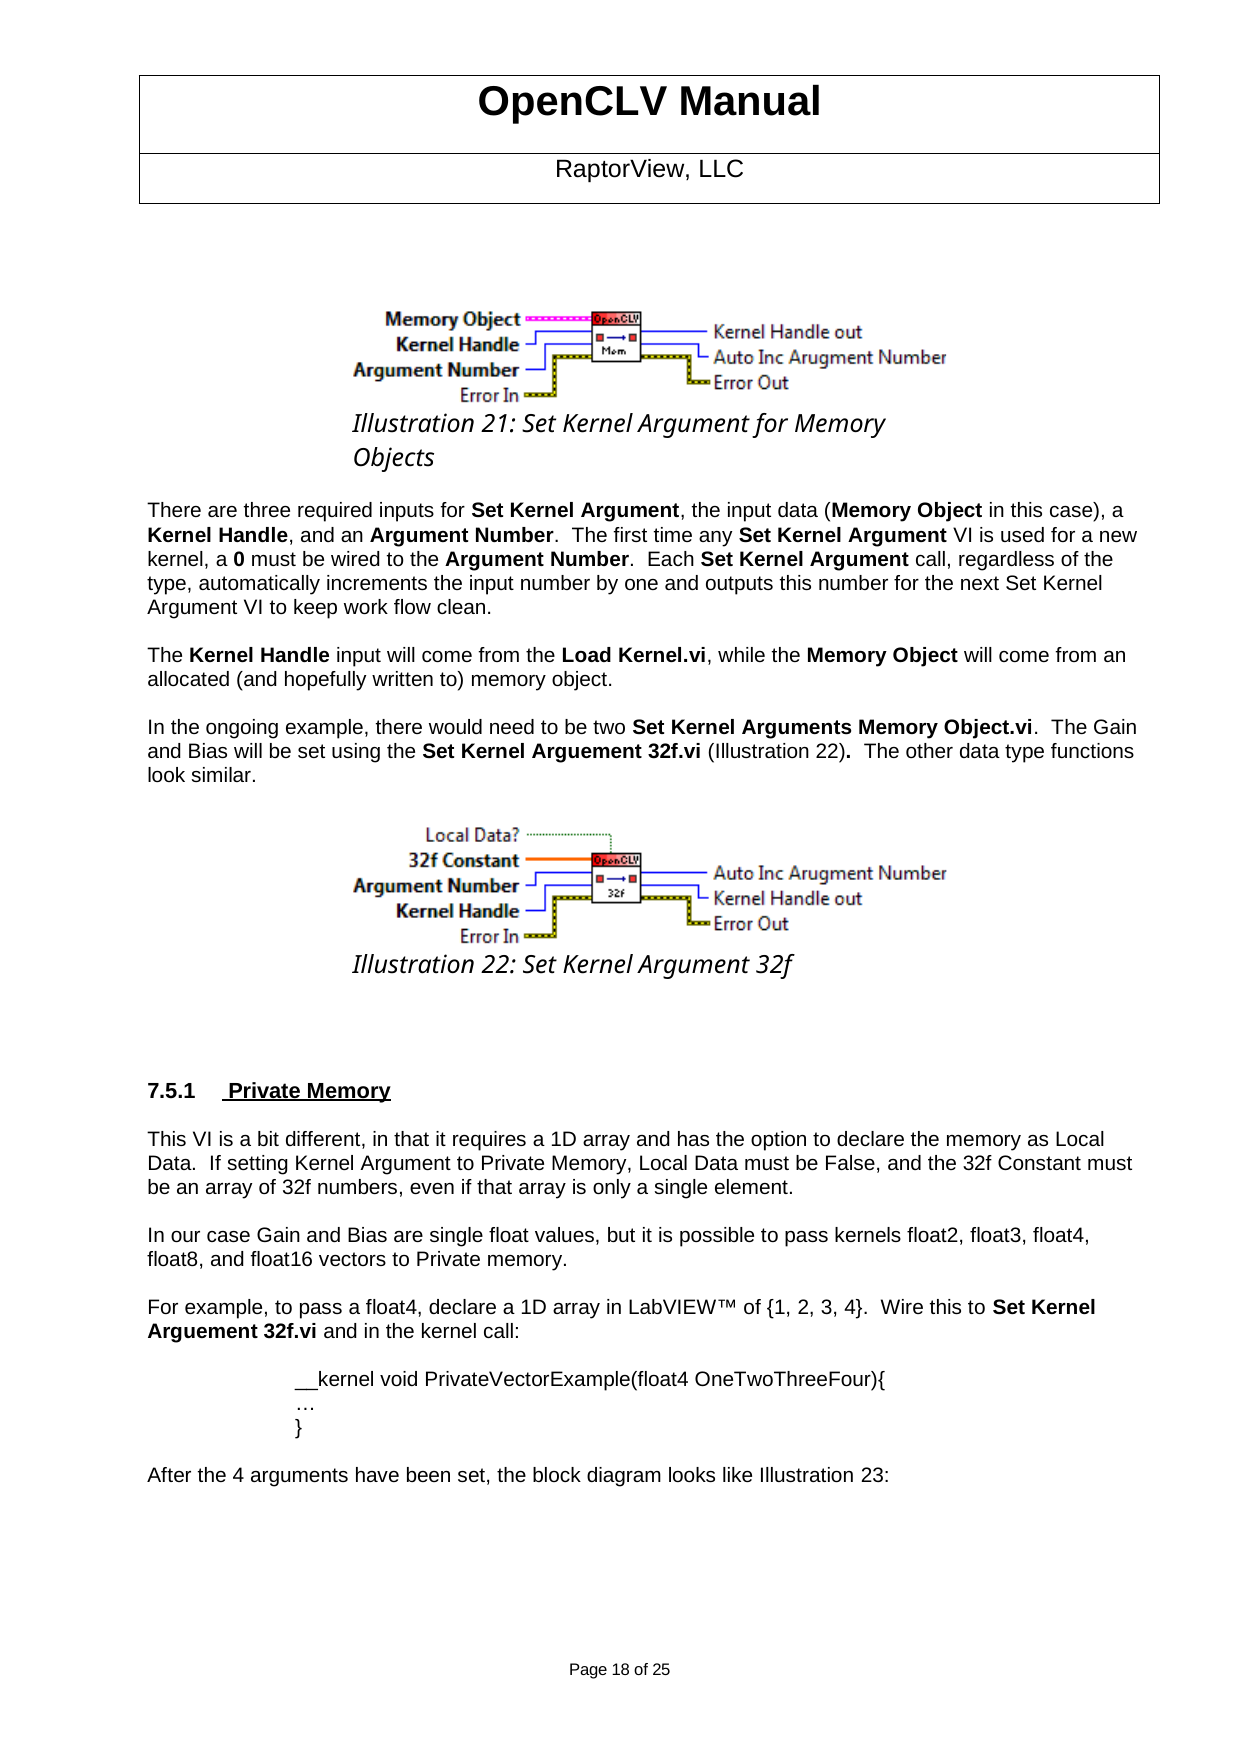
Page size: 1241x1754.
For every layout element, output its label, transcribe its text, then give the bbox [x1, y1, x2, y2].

text } [295, 1415, 1152, 1439]
text Illustration 21: Set Kernel Argument for Memory Objects [352, 407, 946, 474]
text Illustration 22: Set Kernel Argument 32f [352, 948, 946, 981]
text For example, to pass a float4, declare a 1D array in LabVIEW™ of {1, 2, 3, 4}. Wire this to Set Kernel Arguement 32f.vi and in the kernel call: [147, 1295, 1152, 1343]
text After the 4 arguments have been set, the block diagram looks like Illustration 23: [147, 1463, 1152, 1487]
text In the ongoing example, there would need to be two Set Kernel Arguments Memory Object.vi. The Gain and Bias will be set using the Set Kernel Arguement 32f.vi (Illustration 22). The other data type functions look similar. [147, 715, 1152, 787]
text … [295, 1391, 1152, 1415]
text This VI is a bit different, in that it requires a 1D array and has the option to declare the memory as Local Data. If setting Kernel Argument to Private Memory, Local Data must be False, and the 32f Constant must be an array of 32f numbers, even if that array is only a single element. [147, 1127, 1152, 1199]
text In our case Gain and Bias are single float values, but it is possible to pass kernels float2, float3, float4, float8, and float16 vectors to Private memory. [147, 1223, 1152, 1271]
subtitle Private Memory [147, 1077, 1152, 1102]
text __kernel void PrivateVectorExample(float4 OneTwoThreeFour){ [295, 1367, 1152, 1391]
text The Kernel Handle input will come from the Load Kernel.vi, while the Memory Object will come from an allocated (and hopefully written to) memory object. [147, 643, 1152, 691]
text There are three required inputs for Set Kernel Argument, the input data (Memory Object in this case), a Kernel Handle, and an Argument Number. The first time any Set Kernel Argument VI is used for a new kernel, a 0 must be wired to the Argument Number. Each Set Kernel Argument call, regardless of the type, automatically increments the input number by one and outputs this number for the next Set Kernel Argument VI to keep work flow clean. [147, 498, 1152, 619]
